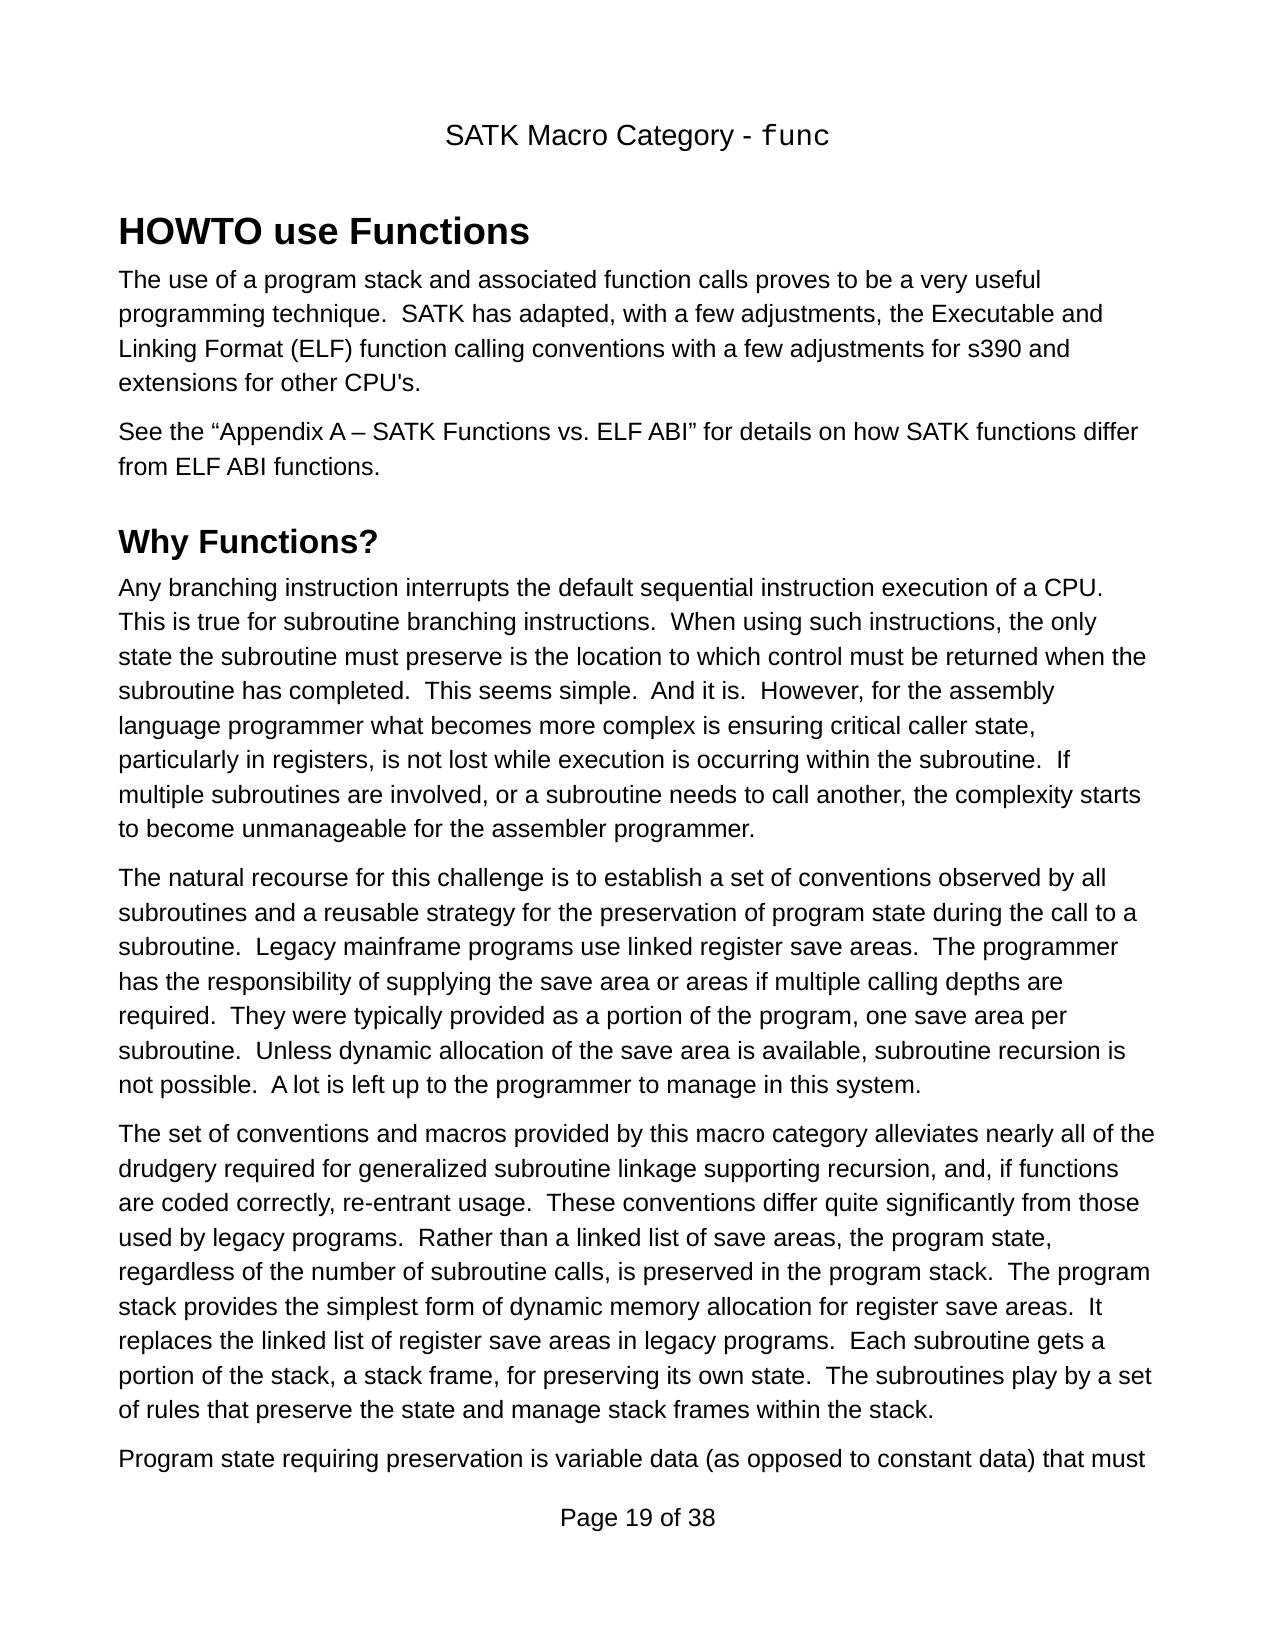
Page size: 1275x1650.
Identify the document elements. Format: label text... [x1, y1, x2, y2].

text Any branching instruction interrupts the default sequential instruction execution of a CPU. This is true for subroutine branching instructions. When using such instructions, the only state the subroutine must preserve is the location to which control must be returned when the subroutine has completed. This seems simple. And it is. However, for the assembly language programmer what becomes more complex is ensuring critical caller state, particularly in registers, is not lost while execution is occurring within the subroutine. If multiple subroutines are involved, or a subroutine needs to call another, the complexity starts to become unmanageable for the assembler programmer. [118, 573, 1157, 843]
text The set of conventions and macros provided by this macro category alleviates nearly all of the drudgery required for generalized subroutine linkage supporting recursion, and, if functions are coded correctly, re-entrant usage. These conventions differ quite significantly from those used by legacy programs. Rather than a linked list of save areas, the program state, regardless of the number of subroutine calls, is preserved in the program stack. The program stack provides the simplest form of dynamic memory allocation for register save areas. It replaces the linked list of register save areas in legacy programs. Each subroutine gets a portion of the stack, a stack frame, for preserving its own state. The subroutines play by a set of rules that preserve the state and manage stack frames within the stack. [118, 1119, 1157, 1424]
text The natural recourse for this challenge is to establish a set of conventions observed by all subroutines and a reusable strategy for the preservation of program state during the call to a subroutine. Legacy mainframe programs use linked register save areas. The programmer has the responsibility of supplying the save area or areas if multiple calling depths are required. They were typically provided as a portion of the program, one save area per subroutine. Unless dynamic allocation of the save area is available, subroutine recursion is not possible. A lot is left up to the programmer to manage in this system. [118, 863, 1157, 1099]
text See the “Appendix A – SATK Functions vs. ELF ABI” for details on how SATK functions differ from ELF ABI functions. [118, 417, 1157, 481]
subtitle HOWTO use Functions [118, 209, 1157, 252]
text Program state requiring preservation is variable data (as opposed to constant data) that must [118, 1444, 1157, 1473]
text The use of a program stack and associated function calls proves to be a very useful programming technique. SATK has adapted, with a few adjustments, the Executable and Linking Format (ELF) function calling conventions with a few adjustments for s390 and extensions for other CPU's. [118, 265, 1157, 397]
subtitle Why Functions? [118, 522, 1157, 560]
